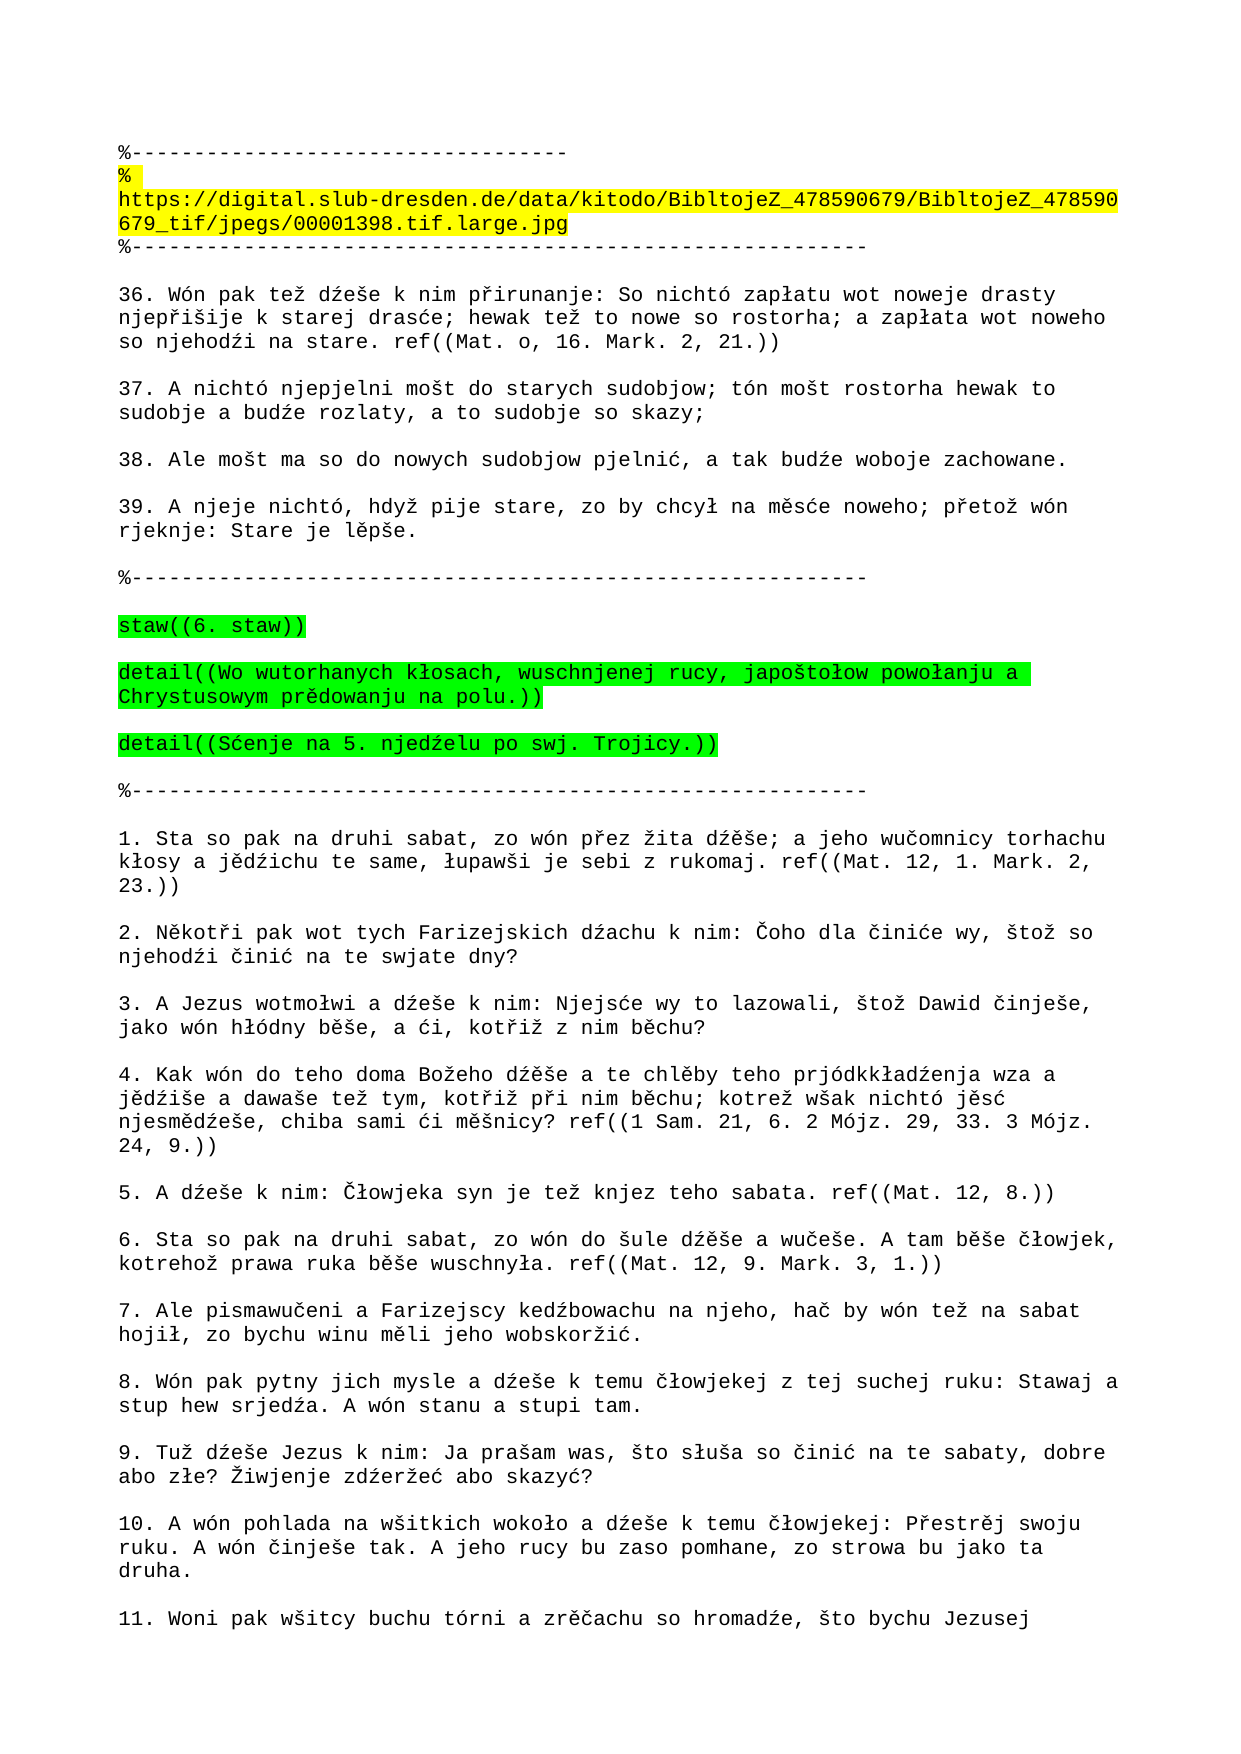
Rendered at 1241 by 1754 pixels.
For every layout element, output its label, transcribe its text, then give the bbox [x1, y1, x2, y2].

text 10. A wón pohlada na wšitkich wokoło a dźeše k temu čłowjekej: Přestrěj swoju ruku. A wón činješe tak. A jeho rucy bu zaso pomhane, zo strowa bu jako ta druha. [118, 1513, 1122, 1584]
text 6. Sta so pak na druhi sabat, zo wón do šule dźěše a wučeše. A tam běše čłowjek, kotrehož prawa ruka běše wuschnyła. ref((Mat. 12, 9. Mark. 3, 1.)) [118, 1229, 1122, 1277]
text 37. A nichtó njepjelni mošt do starych sudobjow; tón mošt rostorha hewak to sudobje a budźe rozlaty, a to sudobje so skazy; [118, 378, 1122, 426]
text 7. Ale pismawučeni a Farizejscy kedźbowachu na njeho, hač by wón tež na sabat hojił, zo bychu winu měli jeho wobskoržić. [118, 1300, 1122, 1348]
text %----------------------------------------------------------- [118, 567, 1122, 591]
text % https://digital.slub-dresden.de/data/kitodo/BibltojeZ_478590679/BibltojeZ_478590679_tif/jpegs/00001398.tif.large.jpg [118, 165, 1122, 236]
text 39. A njeje nichtó, hdyž pije stare, zo by chcył na měsće noweho; přetož wón rjeknje: Stare je lěpše. [118, 496, 1122, 544]
text 38. Ale mošt ma so do nowych sudobjow pjelnić, a tak budźe woboje zachowane. [118, 449, 1122, 473]
text detail((Wo wutorhanych kłosach, wuschnjenej rucy, japoštołow powołanju a Chrystusowym prědowanju na polu.)) [118, 662, 1122, 709]
text 11. Woni pak wšitcy buchu tórni a zrěčachu so hromadźe, što bychu Jezusej [118, 1608, 1122, 1631]
text staw((6. staw)) [118, 615, 1122, 638]
text %----------------------------------------------------------- [118, 236, 1122, 260]
text detail((Sćenje na 5. njedźelu po swj. Trojicy.)) [118, 733, 1122, 757]
text 1. Sta so pak na druhi sabat, zo wón přez žita dźěše; a jeho wučomnicy torhachu kłosy a jědźichu te same, łupawši je sebi z rukomaj. ref((Mat. 12, 1. Mark. 2, 23.)) [118, 827, 1122, 898]
text 36. Wón pak tež dźeše k nim přirunanje: So nichtó zapłatu wot noweje drasty njepřišije k starej drasće; hewak tež to nowe so rostorha; a zapłata wot noweho so njehodźi na stare. ref((Mat. o, 16. Mark. 2, 21.)) [118, 284, 1122, 354]
text %----------------------------------- [118, 142, 1122, 165]
text %----------------------------------------------------------- [118, 780, 1122, 804]
text 4. Kak wón do teho doma Božeho dźěše a te chlěby teho prjódkkładźenja wza a jědźiše a dawaše tež tym, kotřiž při nim běchu; kotrež wšak nichtó jěsć njesmědźeše, chiba sami ći měšnicy? ref((1 Sam. 21, 6. 2 Mójz. 29, 33. 3 Mójz. 24, 9.)) [118, 1064, 1122, 1158]
text 5. A dźeše k nim: Čłowjeka syn je tež knjez teho sabata. ref((Mat. 12, 8.)) [118, 1182, 1122, 1206]
text 3. A Jezus wotmołwi a dźeše k nim: Njejsće wy to lazowali, štož Dawid činješe, jako wón hłódny běše, a ći, kotřiž z nim běchu? [118, 993, 1122, 1040]
text 9. Tuž dźeše Jezus k nim: Ja prašam was, što słuša so činić na te sabaty, dobre abo złe? Žiwjenje zdźeržeć abo skazyć? [118, 1442, 1122, 1489]
text 8. Wón pak pytny jich mysle a dźeše k temu čłowjekej z tej suchej ruku: Stawaj a stup hew srjedźa. A wón stanu a stupi tam. [118, 1371, 1122, 1419]
text 2. Někotři pak wot tych Farizejskich dźachu k nim: Čoho dla činiće wy, štož so njehodźi činić na te swjate dny? [118, 922, 1122, 969]
